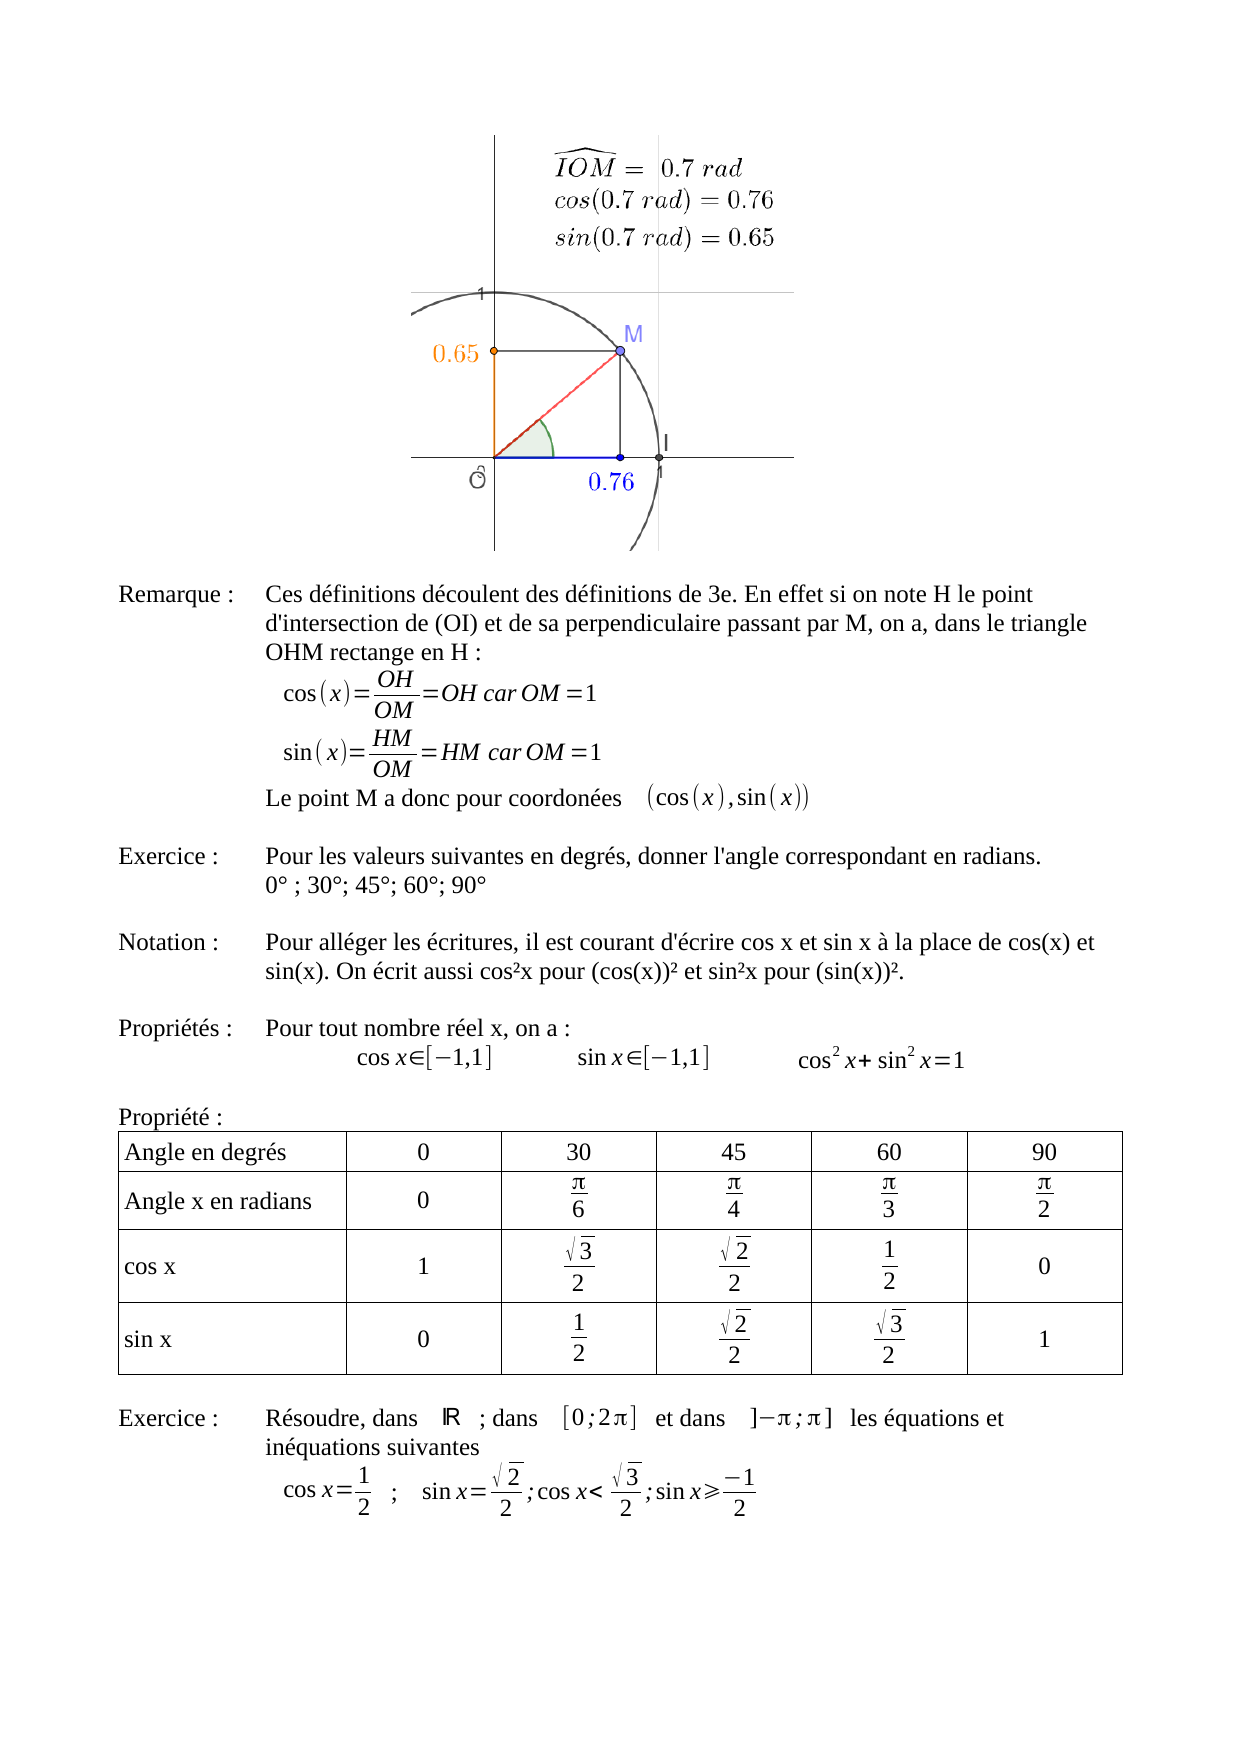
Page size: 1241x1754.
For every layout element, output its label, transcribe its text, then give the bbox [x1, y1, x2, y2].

text Propriétés : Pour tout nombre réel x, on a : [118, 1013, 1122, 1042]
table_cell [657, 1230, 811, 1302]
table_header 45 [657, 1132, 811, 1171]
text Propriété : [118, 1102, 1122, 1131]
table_header 60 [812, 1132, 967, 1171]
text 0° ; 30°; 45°; 60°; 90° [118, 870, 1122, 898]
picture [411, 135, 794, 551]
text ; [118, 1461, 1122, 1522]
table_cell [502, 1230, 656, 1302]
text Exercice : Résoudre, dans ; dans et dans les équations et inéquations suivantes [118, 1403, 1122, 1461]
table_cell [502, 1172, 656, 1229]
table_cell [502, 1303, 656, 1374]
table_cell 1 [347, 1230, 501, 1302]
text Le point M a donc pour coordonées [118, 783, 1122, 812]
table_cell 1 [968, 1303, 1122, 1374]
table_cell cos x [119, 1230, 346, 1302]
table_cell [347, 1172, 501, 1229]
table_cell [812, 1303, 967, 1374]
table_cell 0 [968, 1230, 1122, 1302]
table_cell 0 [347, 1303, 501, 1374]
table_header 90 [968, 1132, 1122, 1171]
text Exercice : Pour les valeurs suivantes en degrés, donner l'angle correspondant en radians. [118, 841, 1122, 870]
table_cell [657, 1172, 811, 1229]
table_cell [812, 1172, 967, 1229]
table_cell Angle x en radians [119, 1172, 346, 1229]
table_header 30 [502, 1132, 656, 1171]
text Remarque : Ces définitions découlent des définitions de 3e. En effet si on note H le point d'intersection de (OI) et de sa perpendiculaire passant par M, on a, dans le triangle OHM rectange en H : [118, 579, 1122, 665]
text Notation : Pour alléger les écritures, il est courant d'écrire cos x et sin x à la place de cos(x) et sin(x). On écrit aussi cos²x pour (cos(x))² et sin²x pour (sin(x))². [118, 927, 1122, 985]
table_cell [657, 1303, 811, 1374]
table_cell [968, 1172, 1122, 1229]
table_header 0 [347, 1132, 501, 1171]
table_cell sin x [119, 1303, 346, 1374]
table_cell [812, 1230, 967, 1302]
table_header Angle en degrés [119, 1132, 346, 1171]
